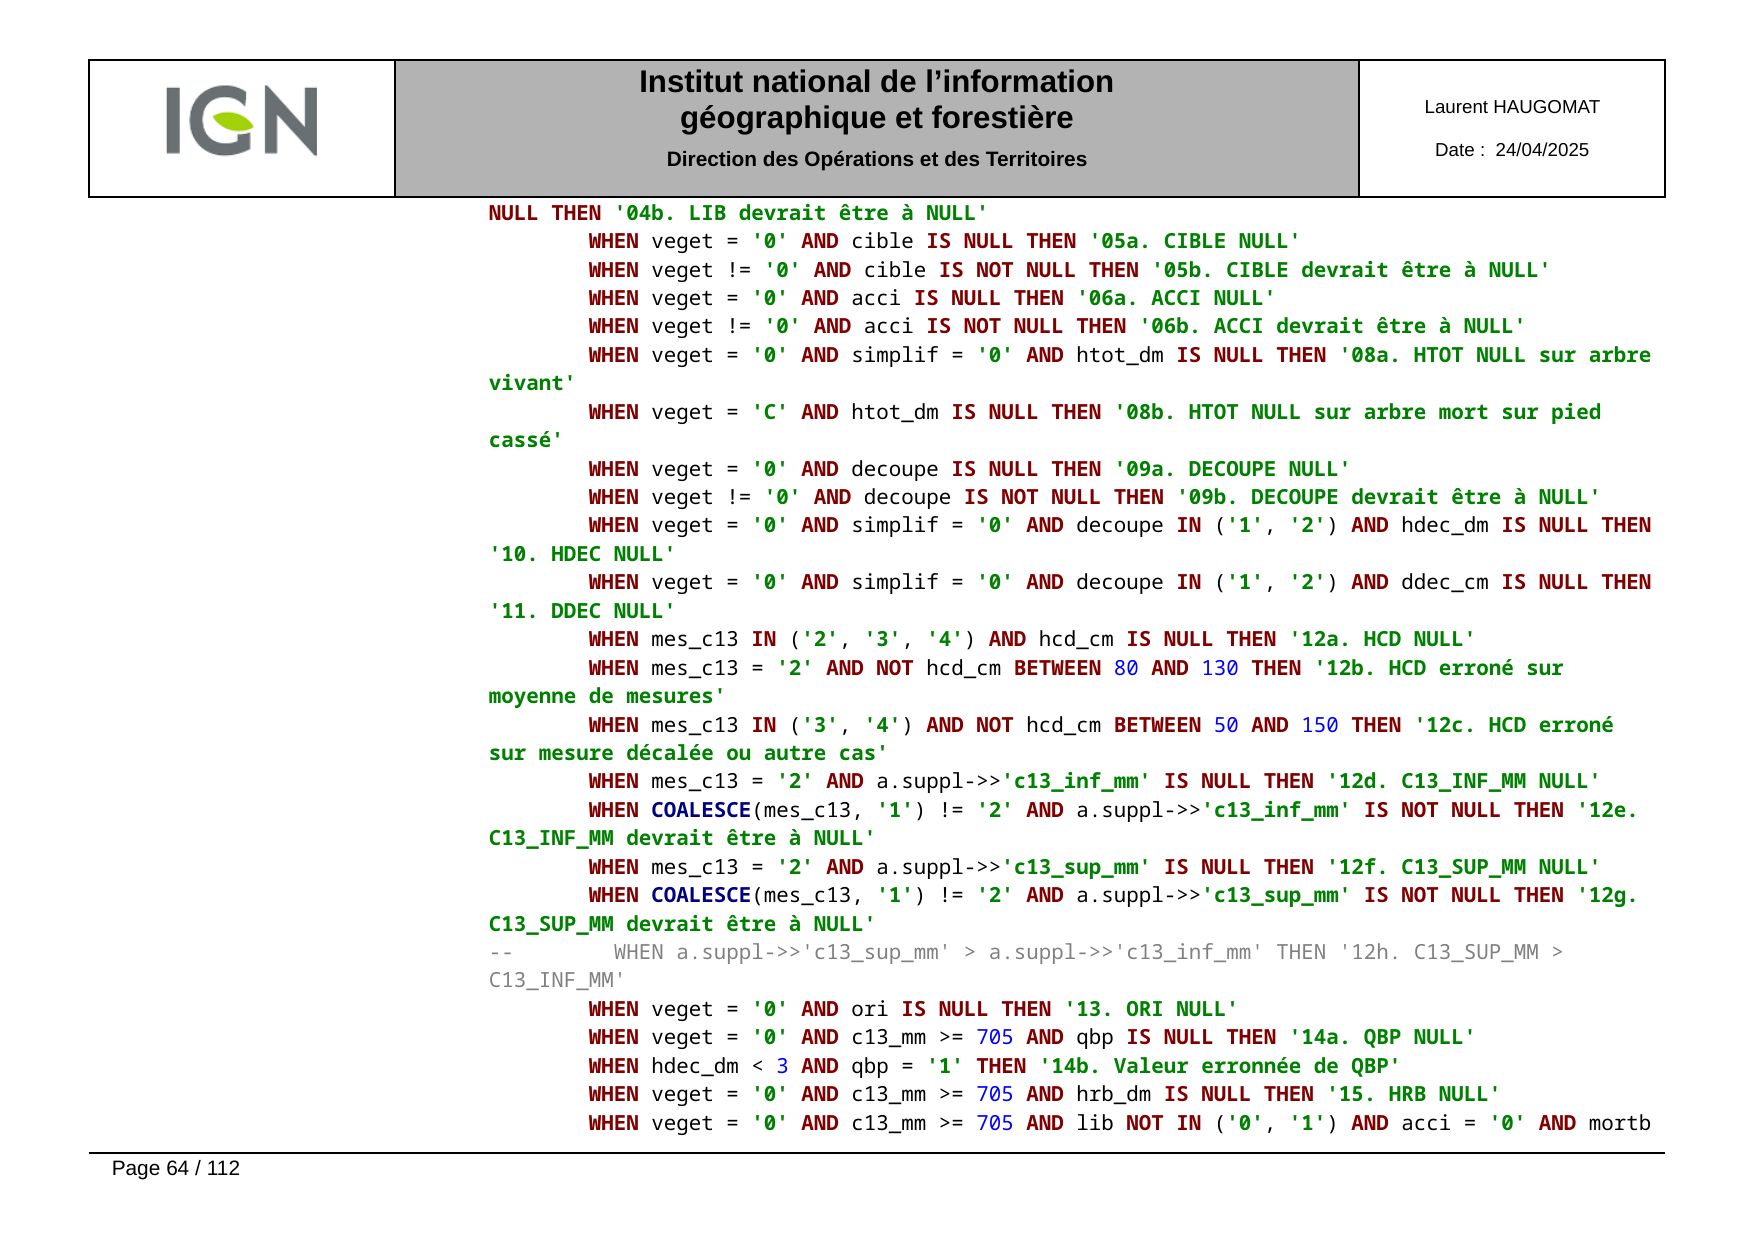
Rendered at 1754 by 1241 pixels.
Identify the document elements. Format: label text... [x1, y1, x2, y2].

table_cell NULL THEN '04b. LIB devrait être à NULL' WHEN veget = '0' AND cible IS NULL THEN '05a. CIBLE NULL' WHEN veget != '0' AND cible IS NOT NULL THEN '05b. CIBLE devrait être à NULL' WHEN veget = '0' AND acci IS NULL THEN '06a. ACCI NULL' WHEN veget != '0' AND acci IS NOT NULL THEN '06b. ACCI devrait être à NULL' WHEN veget = '0' AND simplif = '0' AND htot_dm IS NULL THEN '08a. HTOT NULL sur arbre vivant' WHEN veget = 'C' AND htot_dm IS NULL THEN '08b. HTOT NULL sur arbre mort sur pied cassé' WHEN veget = '0' AND decoupe IS NULL THEN '09a. DECOUPE NULL' WHEN veget != '0' AND decoupe IS NOT NULL THEN '09b. DECOUPE devrait être à NULL' WHEN veget = '0' AND simplif = '0' AND decoupe IN ('1', '2') AND hdec_dm IS NULL THEN '10. HDEC NULL' WHEN veget = '0' AND simplif = '0' AND decoupe IN ('1', '2') AND ddec_cm IS NULL THEN '11. DDEC NULL' WHEN mes_c13 IN ('2', '3', '4') AND hcd_cm IS NULL THEN '12a. HCD NULL' WHEN mes_c13 = '2' AND NOT hcd_cm BETWEEN 80 AND 130 THEN '12b. HCD erroné sur moyenne de mesures' WHEN mes_c13 IN ('3', '4') AND NOT hcd_cm BETWEEN 50 AND 150 THEN '12c. HCD erroné sur mesure décalée ou autre cas' WHEN mes_c13 = '2' AND a.suppl->>'c13_inf_mm' IS NULL THEN '12d. C13_INF_MM NULL' WHEN COALESCE(mes_c13, '1') != '2' AND a.suppl->>'c13_inf_mm' IS NOT NULL THEN '12e. C13_INF_MM devrait être à NULL' WHEN mes_c13 = '2' AND a.suppl->>'c13_sup_mm' IS NULL THEN '12f. C13_SUP_MM NULL' WHEN COALESCE(mes_c13, '1') != '2' AND a.suppl->>'c13_sup_mm' IS NOT NULL THEN '12g. C13_SUP_MM devrait être à NULL' -- WHEN a.suppl->>'c13_sup_mm' > a.suppl->>'c13_inf_mm' THEN '12h. C13_SUP_MM > C13_INF_MM' WHEN veget = '0' AND ori IS NULL THEN '13. ORI NULL' WHEN veget = '0' AND c13_mm >= 705 AND qbp IS NULL THEN '14a. QBP NULL' WHEN hdec_dm < 3 AND qbp = '1' THEN '14b. Valeur erronnée de QBP' WHEN veget = '0' AND c13_mm >= 705 AND hrb_dm IS NULL THEN '15. HRB NULL' WHEN veget = '0' AND c13_mm >= 705 AND lib NOT IN ('0', '1') AND acci = '0' AND mortb [483, 198, 1665, 1142]
table_cell [89, 198, 483, 1142]
picture [141, 62, 343, 180]
